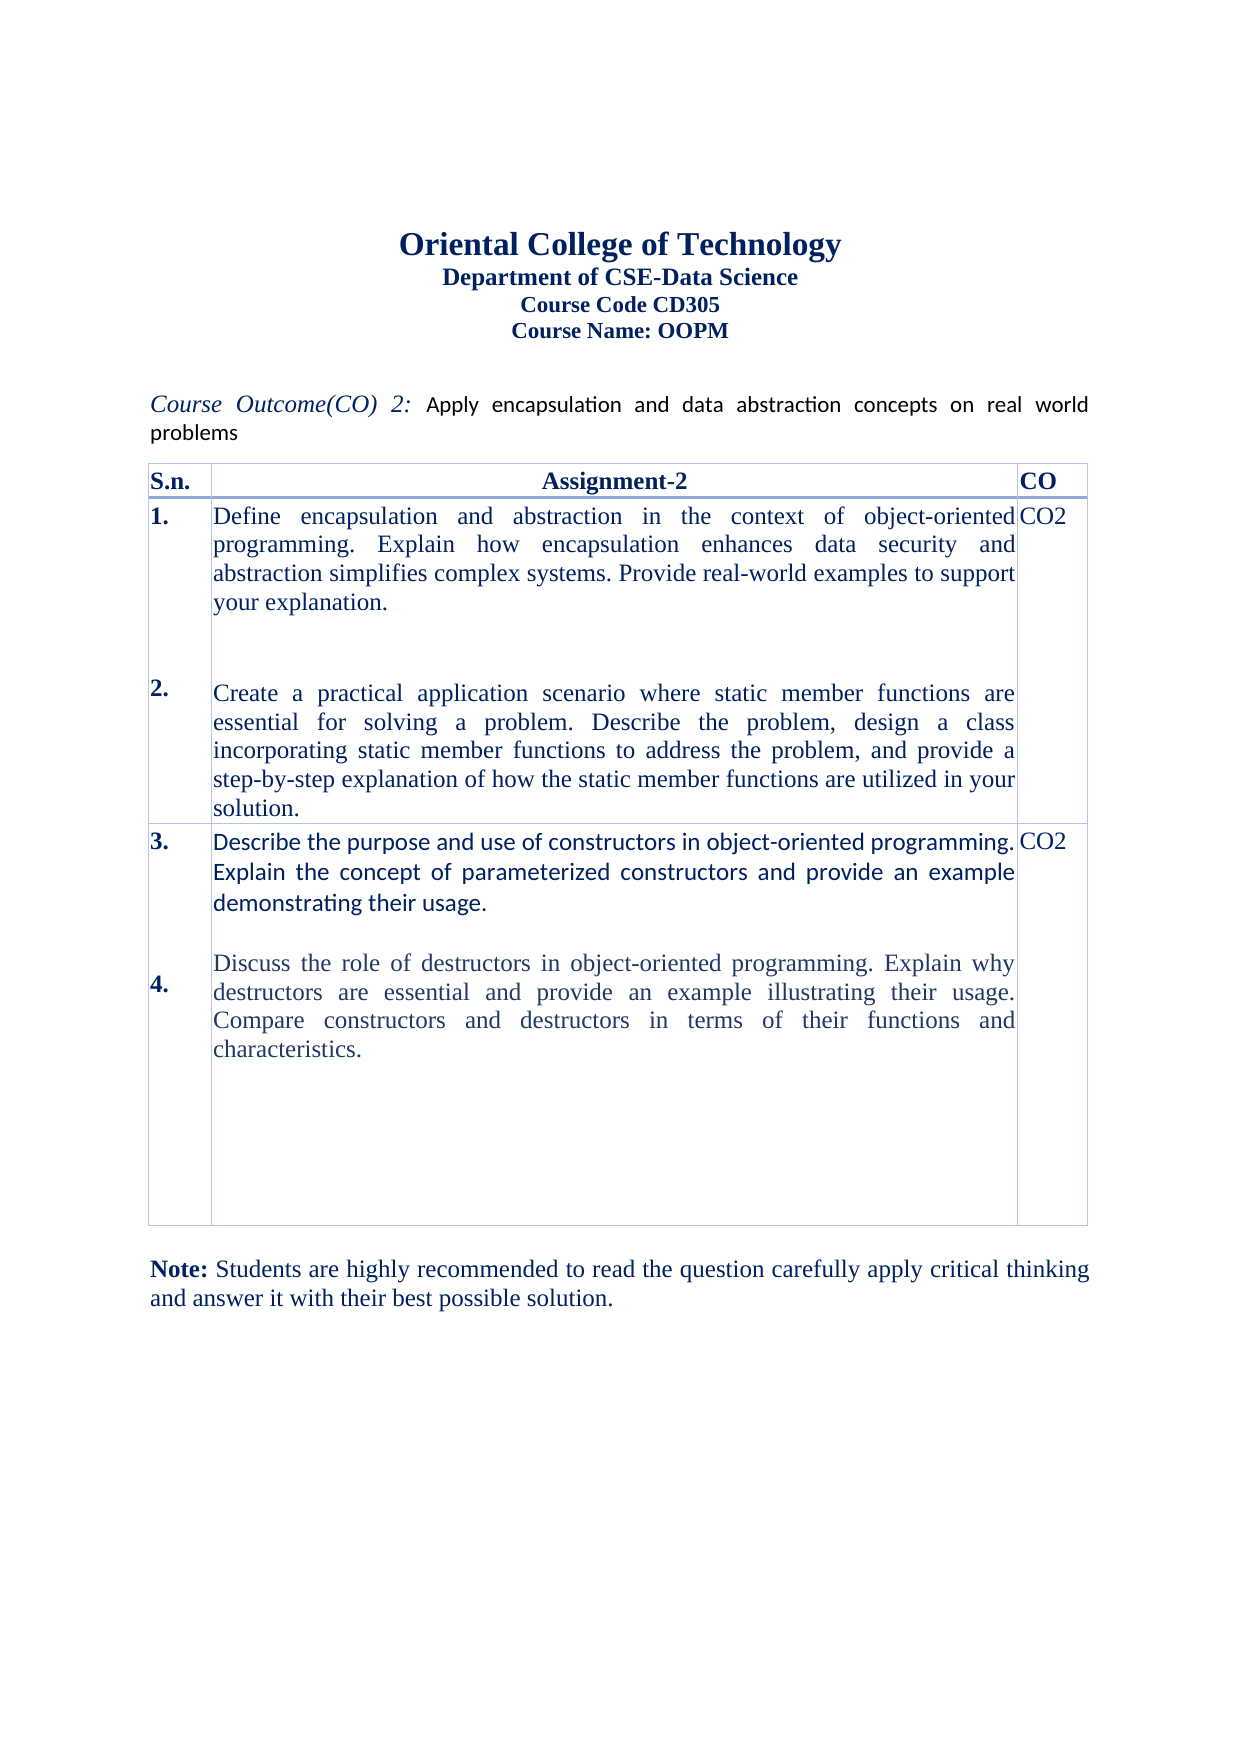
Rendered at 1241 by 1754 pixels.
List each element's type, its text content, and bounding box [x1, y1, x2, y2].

text Course Outcome(CO) 2: Apply encapsulation and data abstraction concepts on real world problems [150, 389, 1090, 446]
table_header Assignment-2 [212, 464, 1017, 496]
table_cell Describe the purpose and use of constructors in object-oriented programming. Explain the concept of parameterized constructors and provide an example demonstrating their usage. Discuss the role of destructors in object-oriented programming. Explain why destructors are essential and provide an example illustrating their usage. Compare constructors and destructors in terms of their functions and characteristics. [212, 824, 1017, 1225]
text Course Name: OOPM [150, 318, 1090, 344]
text Department of CSE-Data Science [150, 262, 1090, 291]
table_header S.n. [149, 464, 211, 496]
table_header CO [1018, 464, 1087, 496]
table_cell Define encapsulation and abstraction in the context of object-oriented programming. Explain how encapsulation enhances data security and abstraction simplifies complex systems. Provide real-world examples to support your explanation. Create a practical application scenario where static member functions are essential for solving a problem. Describe the problem, design a class incorporating static member functions to address the problem, and provide a step-by-step explanation of how the static member functions are utilized in your solution. [212, 499, 1017, 823]
table_cell CO2 [1018, 499, 1087, 823]
table_cell 3. 4. [149, 824, 211, 1225]
table_cell CO2 [1018, 824, 1087, 1225]
text Oriental College of Technology [150, 224, 1090, 262]
text Note: Students are highly recommended to read the question carefully apply critical thinking and answer it with their best possible solution. [150, 1254, 1090, 1312]
text Course Code CD305 [150, 291, 1090, 318]
table_cell 1. 2. [149, 499, 211, 823]
